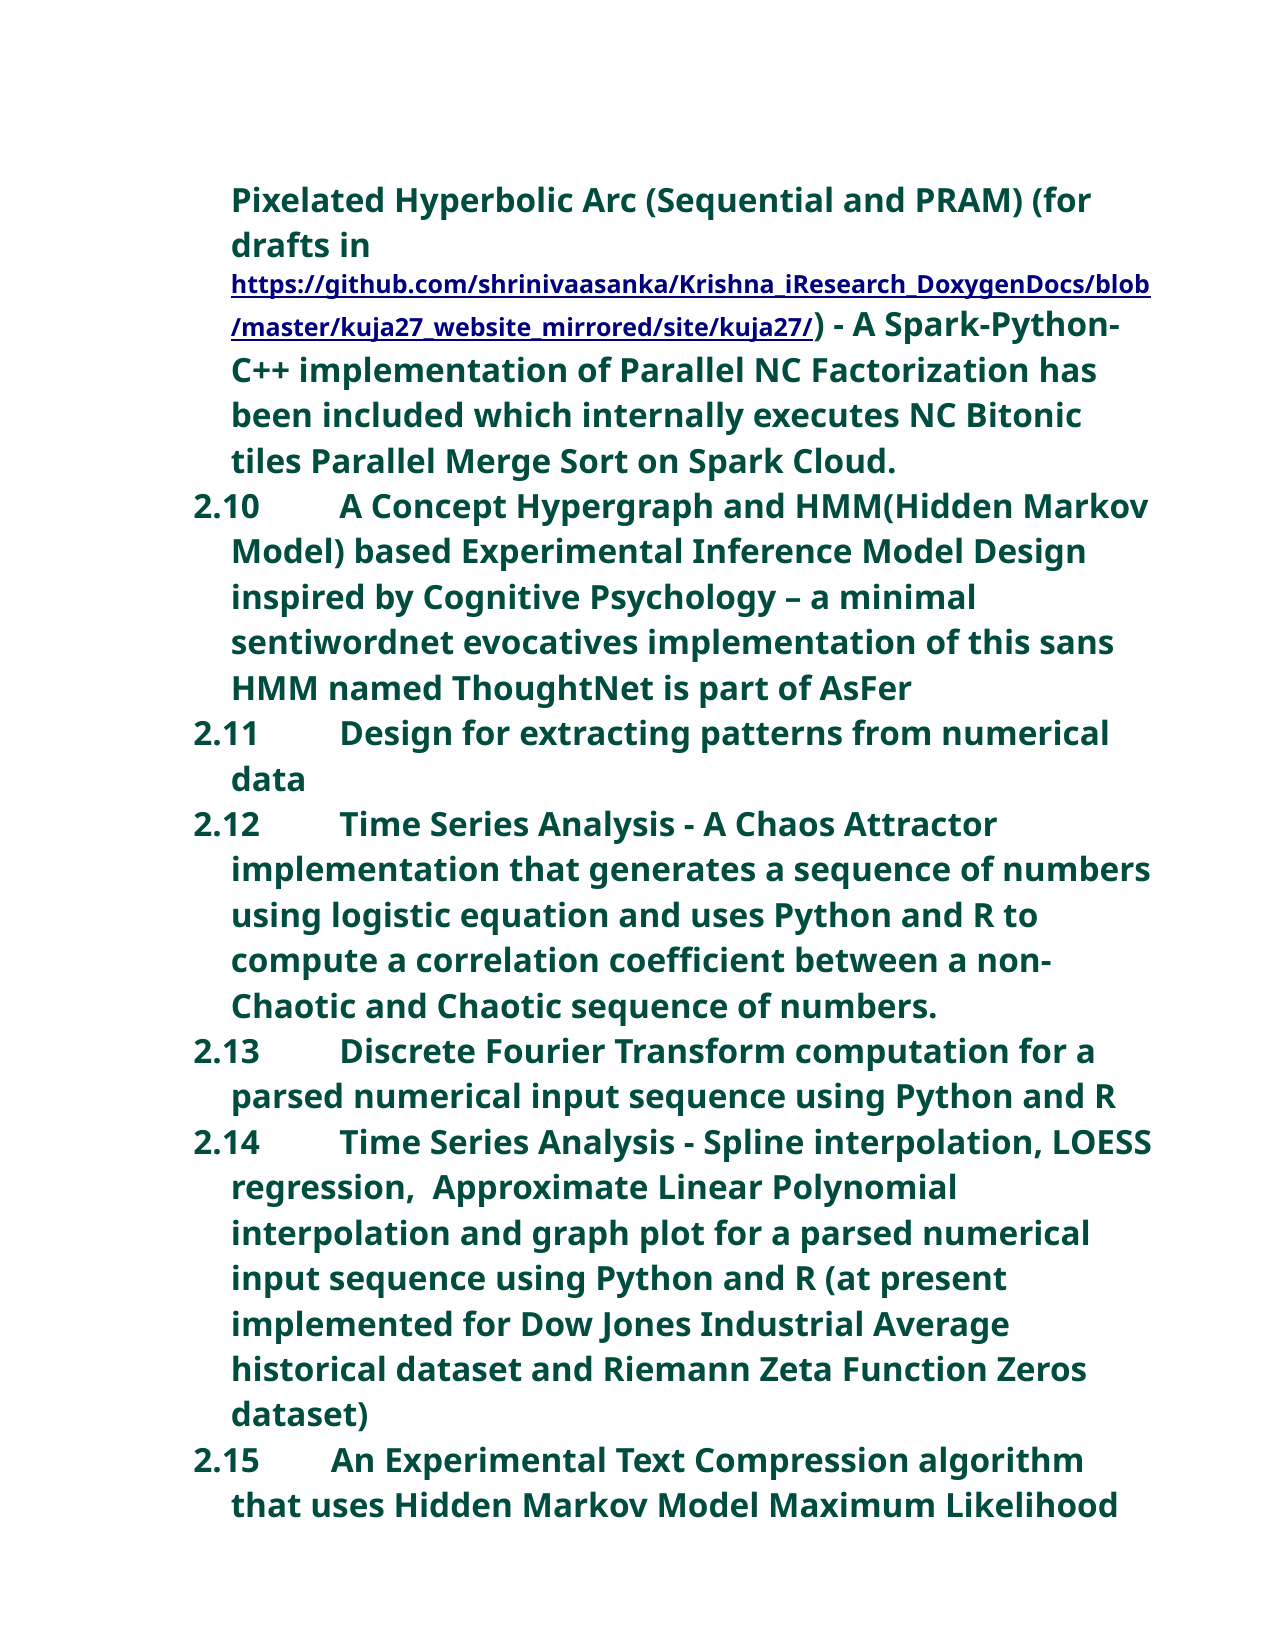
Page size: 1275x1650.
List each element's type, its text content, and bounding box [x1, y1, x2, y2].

list Time Series Analysis - Spline interpolation, LOESS regression, Approximate Linear Polynomial interpolation and graph plot for a parsed numerical input sequence using Python and R (at present implemented for Dow Jones Industrial Average historical dataset and Riemann Zeta Function Zeros dataset) [193, 1119, 1157, 1437]
list Discrete Fourier Transform computation for a parsed numerical input sequence using Python and R [193, 1028, 1157, 1119]
list Time Series Analysis - A Chaos Attractor implementation that generates a sequence of numbers using logistic equation and uses Python and R to compute a correlation coefficient between a non-Chaotic and Chaotic sequence of numbers. [193, 801, 1157, 1028]
list Pixelated Hyperbolic Arc (Sequential and PRAM) (for drafts in https://github.com/shrinivaasanka/Krishna_iResearch_DoxygenDocs/blob/master/kuja27_website_mirrored/site/kuja27/) - A Spark-Python-C++ implementation of Parallel NC Factorization has been included which internally executes NC Bitonic tiles Parallel Merge Sort on Spark Cloud. [193, 176, 1157, 483]
list A Concept Hypergraph and HMM(Hidden Markov Model) based Experimental Inference Model Design inspired by Cognitive Psychology – a minimal sentiwordnet evocatives implementation of this sans HMM named ThoughtNet is part of AsFer [193, 483, 1157, 710]
list An Experimental Text Compression algorithm that uses Hidden Markov Model Maximum Likelihood [193, 1437, 1157, 1527]
list Design for extracting patterns from numerical data [193, 710, 1157, 801]
